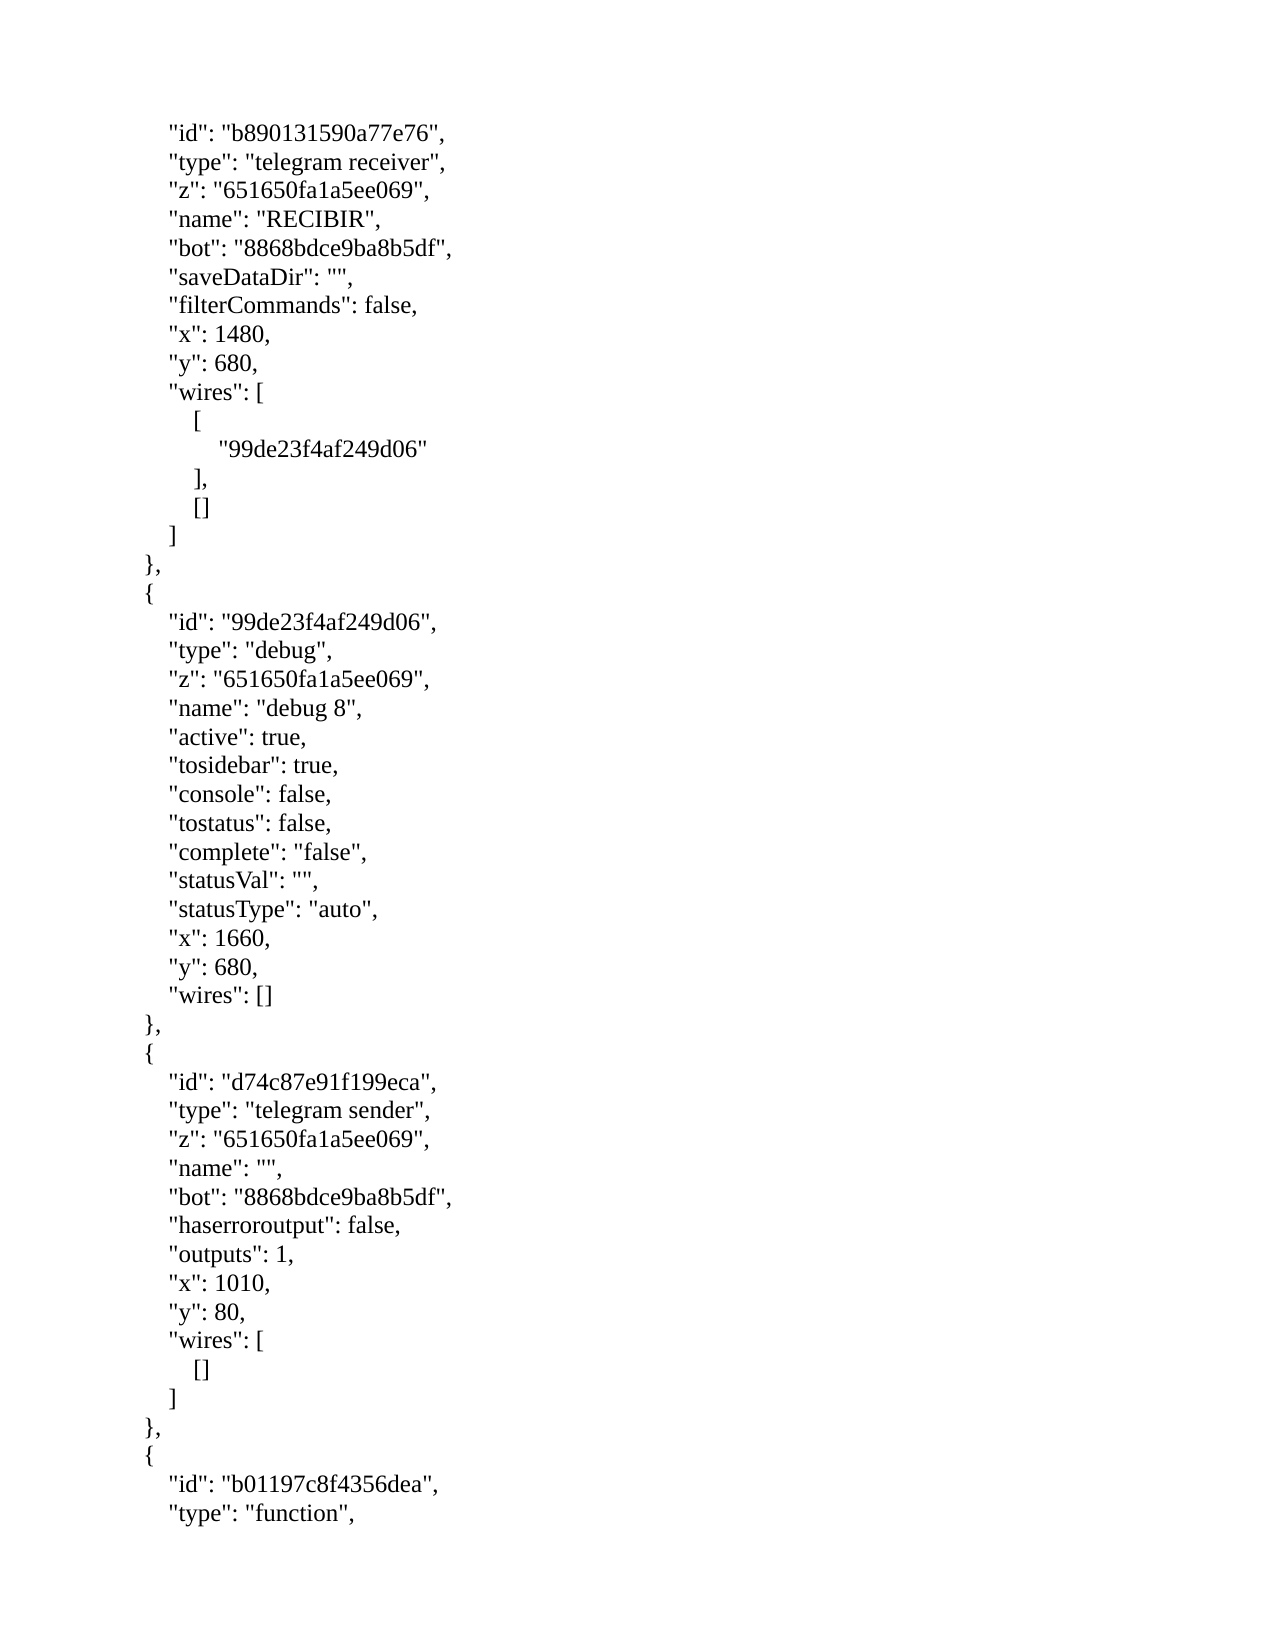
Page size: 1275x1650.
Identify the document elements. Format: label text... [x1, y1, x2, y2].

text ] [118, 1383, 1157, 1412]
text "y": 80, [118, 1297, 1157, 1326]
text "bot": "8868bdce9ba8b5df", [118, 1182, 1157, 1211]
text }, [118, 1009, 1157, 1038]
text "active": true, [118, 722, 1157, 751]
text "haserroroutput": false, [118, 1211, 1157, 1239]
text "z": "651650fa1a5ee069", [118, 664, 1157, 693]
text "type": "debug", [118, 636, 1157, 664]
text "id": "b01197c8f4356dea", [118, 1469, 1157, 1498]
text "type": "telegram sender", [118, 1096, 1157, 1124]
text "y": 680, [118, 952, 1157, 981]
text { [118, 578, 1157, 607]
text "saveDataDir": "", [118, 262, 1157, 291]
text "wires": [] [118, 981, 1157, 1009]
text "id": "b890131590a77e76", [118, 118, 1157, 147]
text }, [118, 549, 1157, 578]
text { [118, 1038, 1157, 1067]
text "z": "651650fa1a5ee069", [118, 176, 1157, 204]
text "statusType": "auto", [118, 894, 1157, 923]
text "x": 1480, [118, 319, 1157, 348]
text "statusVal": "", [118, 866, 1157, 894]
text "filterCommands": false, [118, 291, 1157, 319]
text "name": "", [118, 1153, 1157, 1182]
text "outputs": 1, [118, 1239, 1157, 1268]
text { [118, 1441, 1157, 1469]
text "99de23f4af249d06" [118, 434, 1157, 463]
text "bot": "8868bdce9ba8b5df", [118, 233, 1157, 262]
text "type": "telegram receiver", [118, 147, 1157, 176]
text ] [118, 521, 1157, 549]
text [] [118, 492, 1157, 521]
text [] [118, 1354, 1157, 1383]
text }, [118, 1412, 1157, 1441]
text "z": "651650fa1a5ee069", [118, 1124, 1157, 1153]
text [ [118, 406, 1157, 434]
text "wires": [ [118, 1326, 1157, 1354]
text "y": 680, [118, 348, 1157, 377]
text "complete": "false", [118, 837, 1157, 866]
text "type": "function", [118, 1498, 1157, 1527]
text "tostatus": false, [118, 808, 1157, 837]
text "console": false, [118, 779, 1157, 808]
text ], [118, 463, 1157, 492]
text "name": "RECIBIR", [118, 204, 1157, 233]
text "name": "debug 8", [118, 693, 1157, 722]
text "tosidebar": true, [118, 751, 1157, 779]
text "x": 1660, [118, 923, 1157, 952]
text "wires": [ [118, 377, 1157, 406]
text "id": "99de23f4af249d06", [118, 607, 1157, 636]
text "id": "d74c87e91f199eca", [118, 1067, 1157, 1096]
text "x": 1010, [118, 1268, 1157, 1297]
